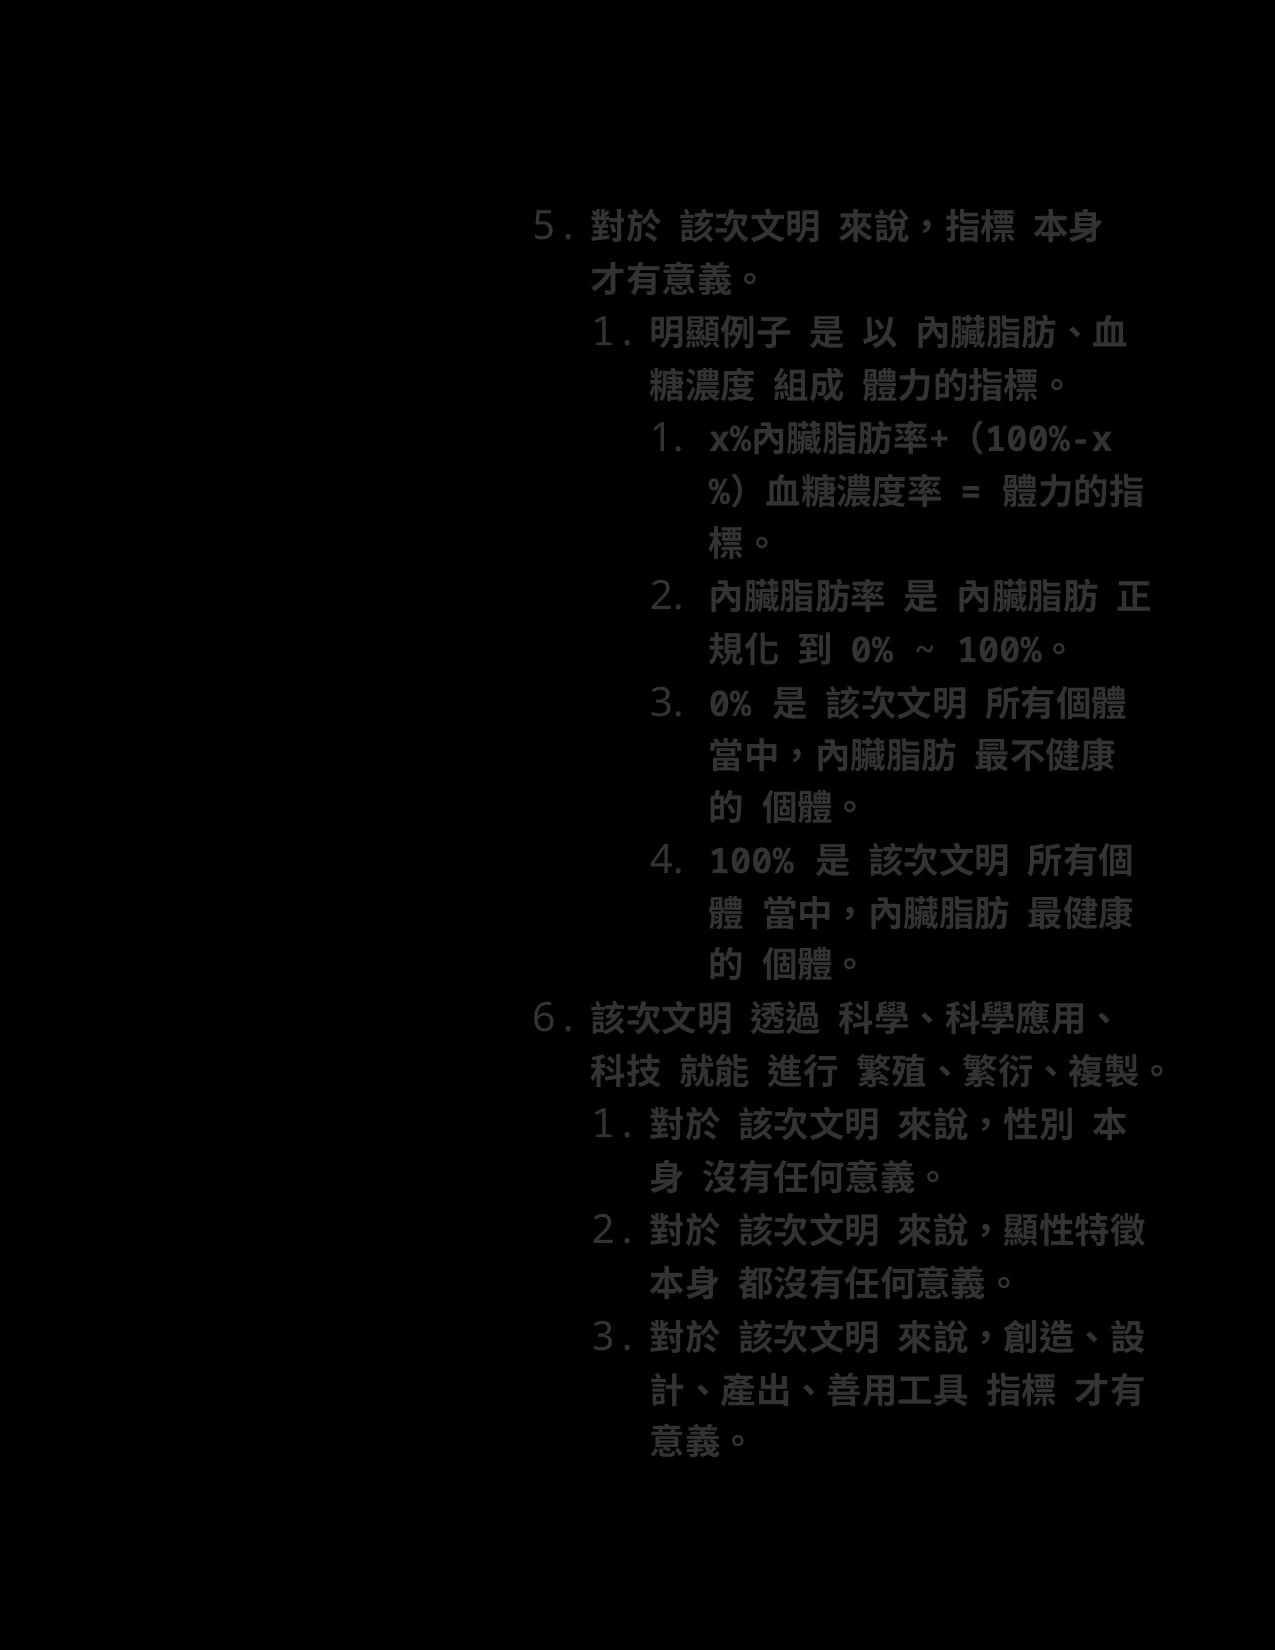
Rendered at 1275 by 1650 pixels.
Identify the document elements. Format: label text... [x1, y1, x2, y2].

list 對於 該次文明 來說，性別 本身 沒有任何意義。 [591, 1094, 1157, 1201]
list 明顯例子 是 以 內臟脂肪、血糖濃度 組成 體力的指標。 [591, 302, 1157, 408]
list 該次文明 透過 科學、科學應用、科技 就能 進行 繁殖、繁衍、複製。 [532, 988, 1157, 1094]
list 0% 是 該次文明 所有個體 當中，內臟脂肪 最不健康 的 個體。 [649, 673, 1157, 830]
list 對於 該次文明 來說，顯性特徵 本身 都沒有任何意義。 [591, 1201, 1157, 1307]
list 100% 是 該次文明 所有個體 當中，內臟脂肪 最健康 的 個體。 [649, 830, 1157, 988]
list 內臟脂肪率 是 內臟脂肪 正規化 到 0% ~ 100%。 [649, 566, 1157, 673]
list 對於 該次文明 來說，創造、設計、產出、善用工具 指標 才有意義。 [591, 1307, 1157, 1464]
list 對於 該次文明 來說，指標 本身 才有意義。 [532, 196, 1157, 302]
list x%內臟脂肪率+（100%-x%）血糖濃度率 = 體力的指標。 [649, 408, 1157, 566]
